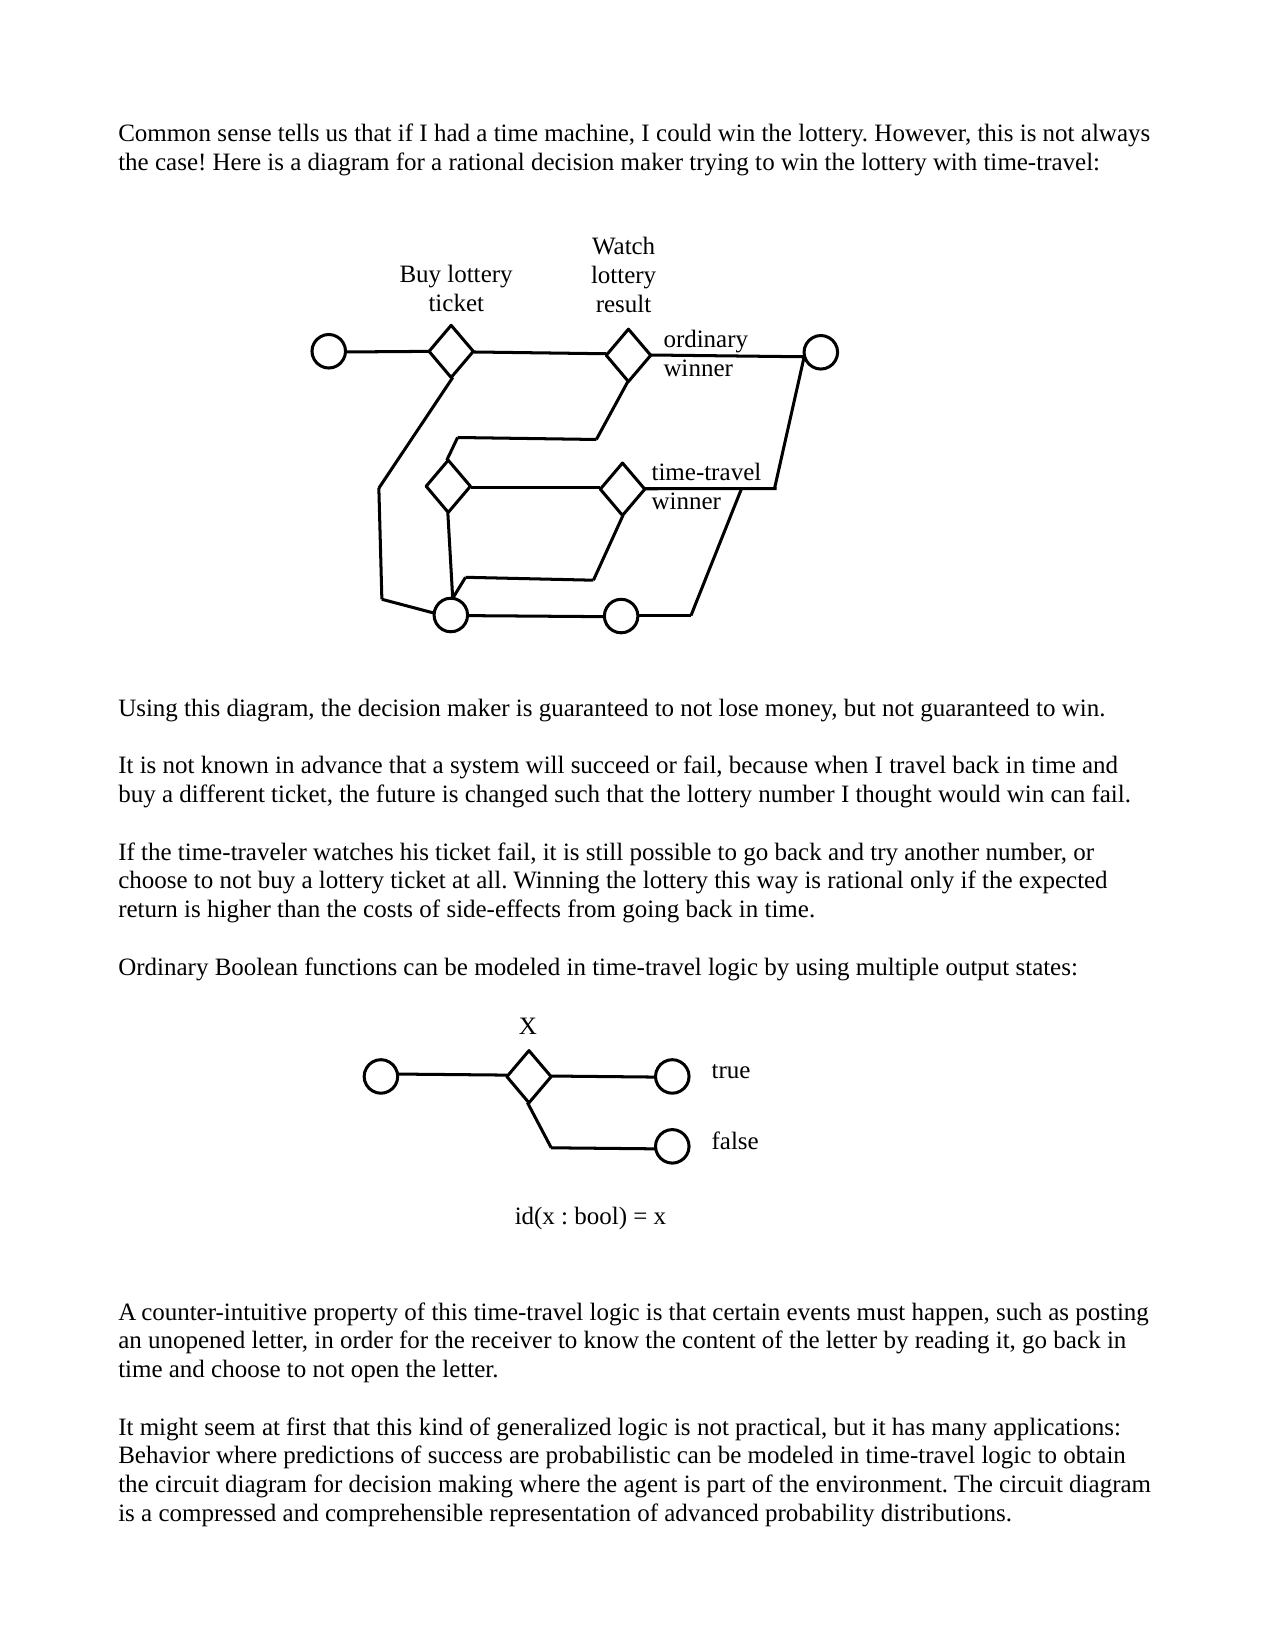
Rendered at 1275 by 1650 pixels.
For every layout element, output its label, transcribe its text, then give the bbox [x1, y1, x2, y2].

text It is not known in advance that a system will succeed or fail, because when I travel back in time and buy a different ticket, the future is changed such that the lottery number I thought would win can fail. [118, 751, 1157, 808]
text It might seem at first that this kind of generalized logic is not practical, but it has many applications: Behavior where predictions of success are probabilistic can be modeled in time-travel logic to obtain the circuit diagram for decision making where the agent is part of the environment. The circuit diagram is a compressed and comprehensible representation of advanced probability distributions. [118, 1412, 1157, 1527]
text Ordinary Boolean functions can be modeled in time-travel logic by using multiple output states: [118, 952, 1157, 981]
text Common sense tells us that if I had a time machine, I could win the lottery. However, this is not always the case! Here is a diagram for a rational decision maker trying to win the lottery with time-travel: [118, 118, 1157, 176]
text Using this diagram, the decision maker is guaranteed to not lose money, but not guaranteed to win. [118, 693, 1157, 722]
text If the time-traveler watches his ticket fail, it is still possible to go back and try another number, or choose to not buy a lottery ticket at all. Winning the lottery this way is rational only if the expected return is higher than the costs of side-effects from going back in time. [118, 837, 1157, 923]
text A counter-intuitive property of this time-travel logic is that certain events must happen, such as posting an unopened letter, in order for the receiver to know the content of the letter by reading it, go back in time and choose to not open the letter. [118, 1297, 1157, 1383]
